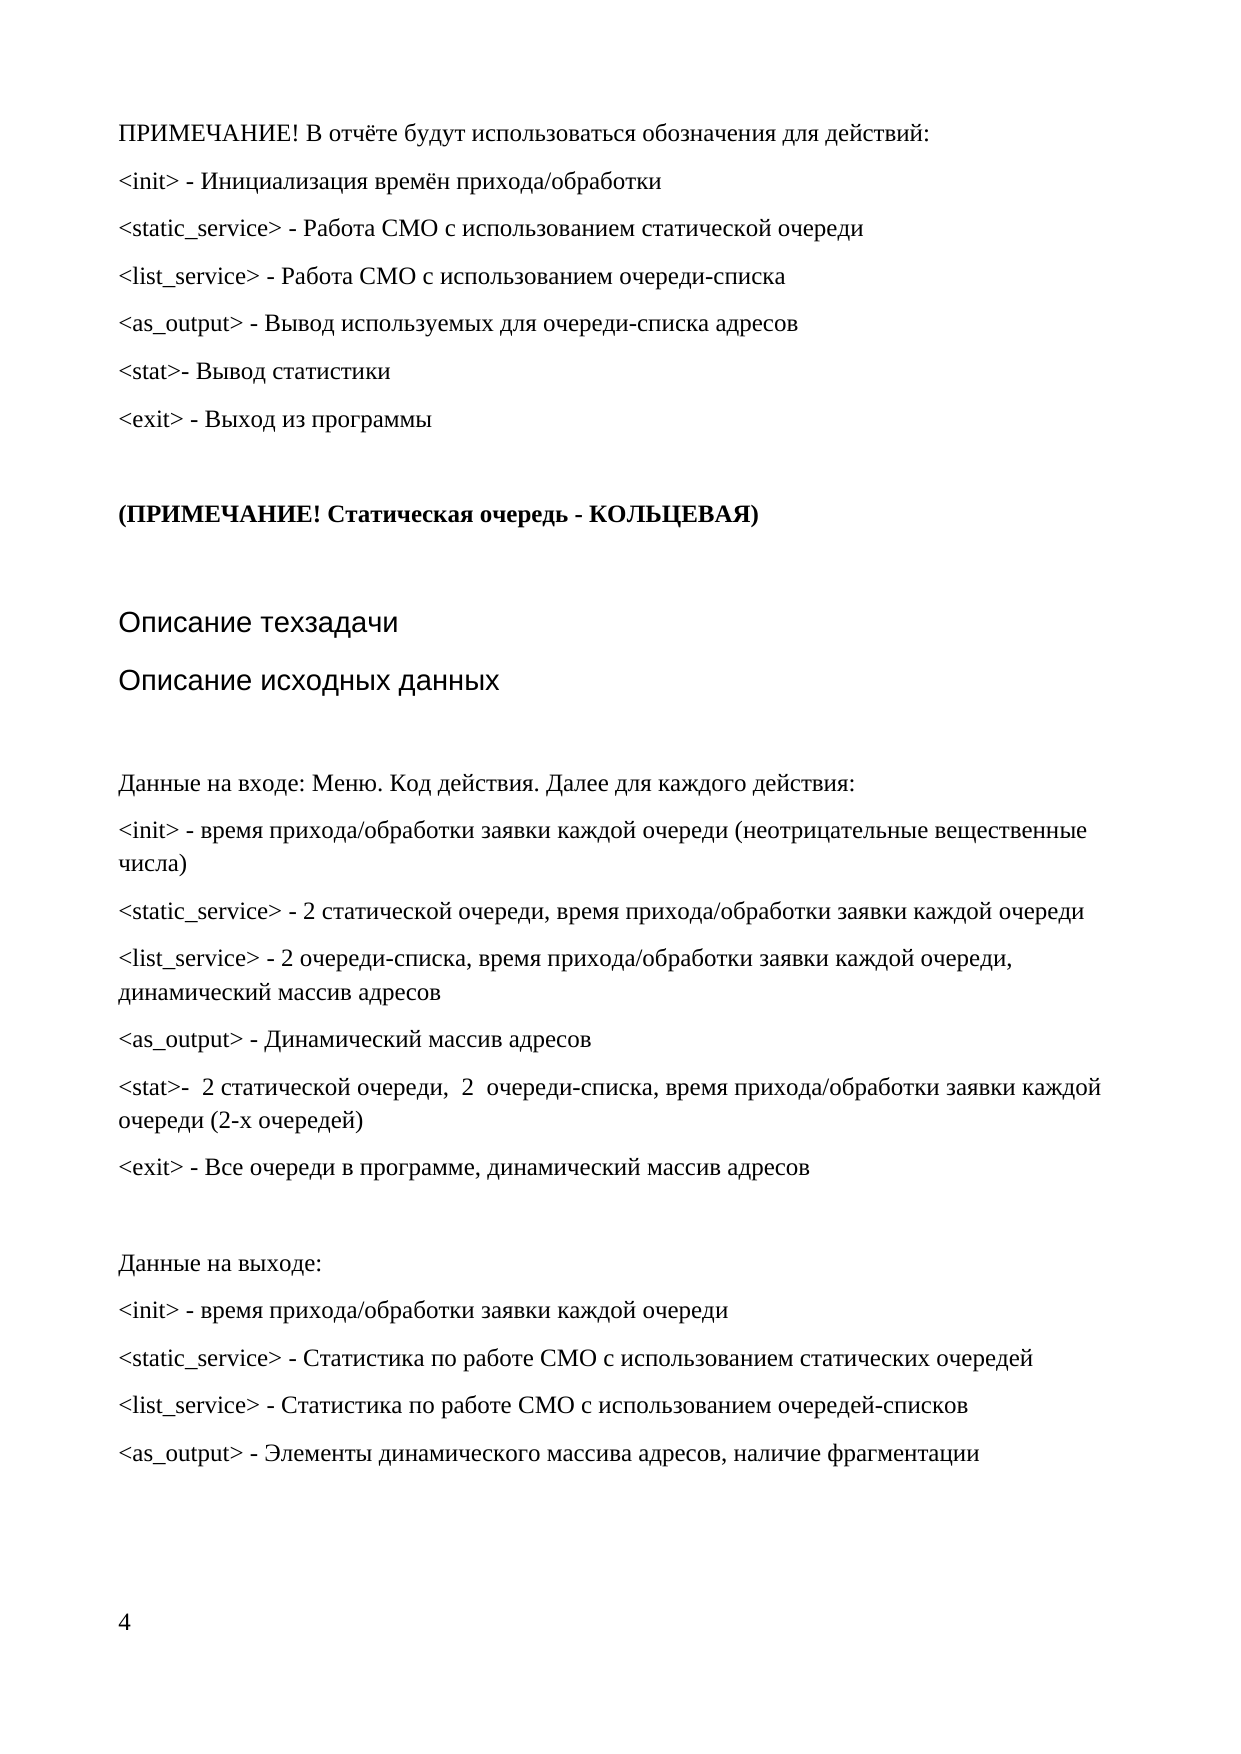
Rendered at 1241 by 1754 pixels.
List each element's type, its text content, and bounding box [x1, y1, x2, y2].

text <stat>- 2 статической очереди, 2 очереди-списка, время прихода/обработки заявки каждой очереди (2-х очередей) [118, 1072, 1122, 1133]
subtitle Описание исходных данных [118, 663, 1122, 697]
subtitle Описание техзадачи [118, 604, 1122, 638]
text <as_output> - Вывод используемых для очереди-списка адресов [118, 308, 1122, 337]
text <static_service> - Работа СМО с использованием статической очереди [118, 213, 1122, 242]
text <as_output> - Элементы динамического массива адресов, наличие фрагментации [118, 1438, 1122, 1467]
text <exit> - Все очереди в программе, динамический массив адресов [118, 1152, 1122, 1181]
text (ПРИМЕЧАНИЕ! Статическая очередь - КОЛЬЦЕВАЯ) [118, 499, 1122, 528]
text Данные на входе: Меню. Код действия. Далее для каждого действия: [118, 768, 1122, 796]
text <init> - время прихода/обработки заявки каждой очереди (неотрицательные вещественные числа) [118, 815, 1122, 877]
text <init> - Инициализация времён прихода/обработки [118, 166, 1122, 194]
text <exit> - Выход из программы [118, 404, 1122, 432]
text <static_service> - Статистика по работе СМО с использованием статических очередей [118, 1343, 1122, 1372]
text <as_output> - Динамический массив адресов [118, 1024, 1122, 1053]
text Данные на выходе: [118, 1248, 1122, 1276]
text <list_service> - Статистика по работе СМО с использованием очередей-списков [118, 1390, 1122, 1419]
text <stat>- Вывод статистики [118, 356, 1122, 385]
text <static_service> - 2 статической очереди, время прихода/обработки заявки каждой очереди [118, 896, 1122, 925]
text <list_service> - 2 очереди-списка, время прихода/обработки заявки каждой очереди, динамический массив адресов [118, 943, 1122, 1005]
text ПРИМЕЧАНИЕ! В отчёте будут использоваться обозначения для действий: [118, 118, 1122, 147]
text <init> - время прихода/обработки заявки каждой очереди [118, 1295, 1122, 1324]
text <list_service> - Работа СМО с использованием очереди-списка [118, 261, 1122, 290]
